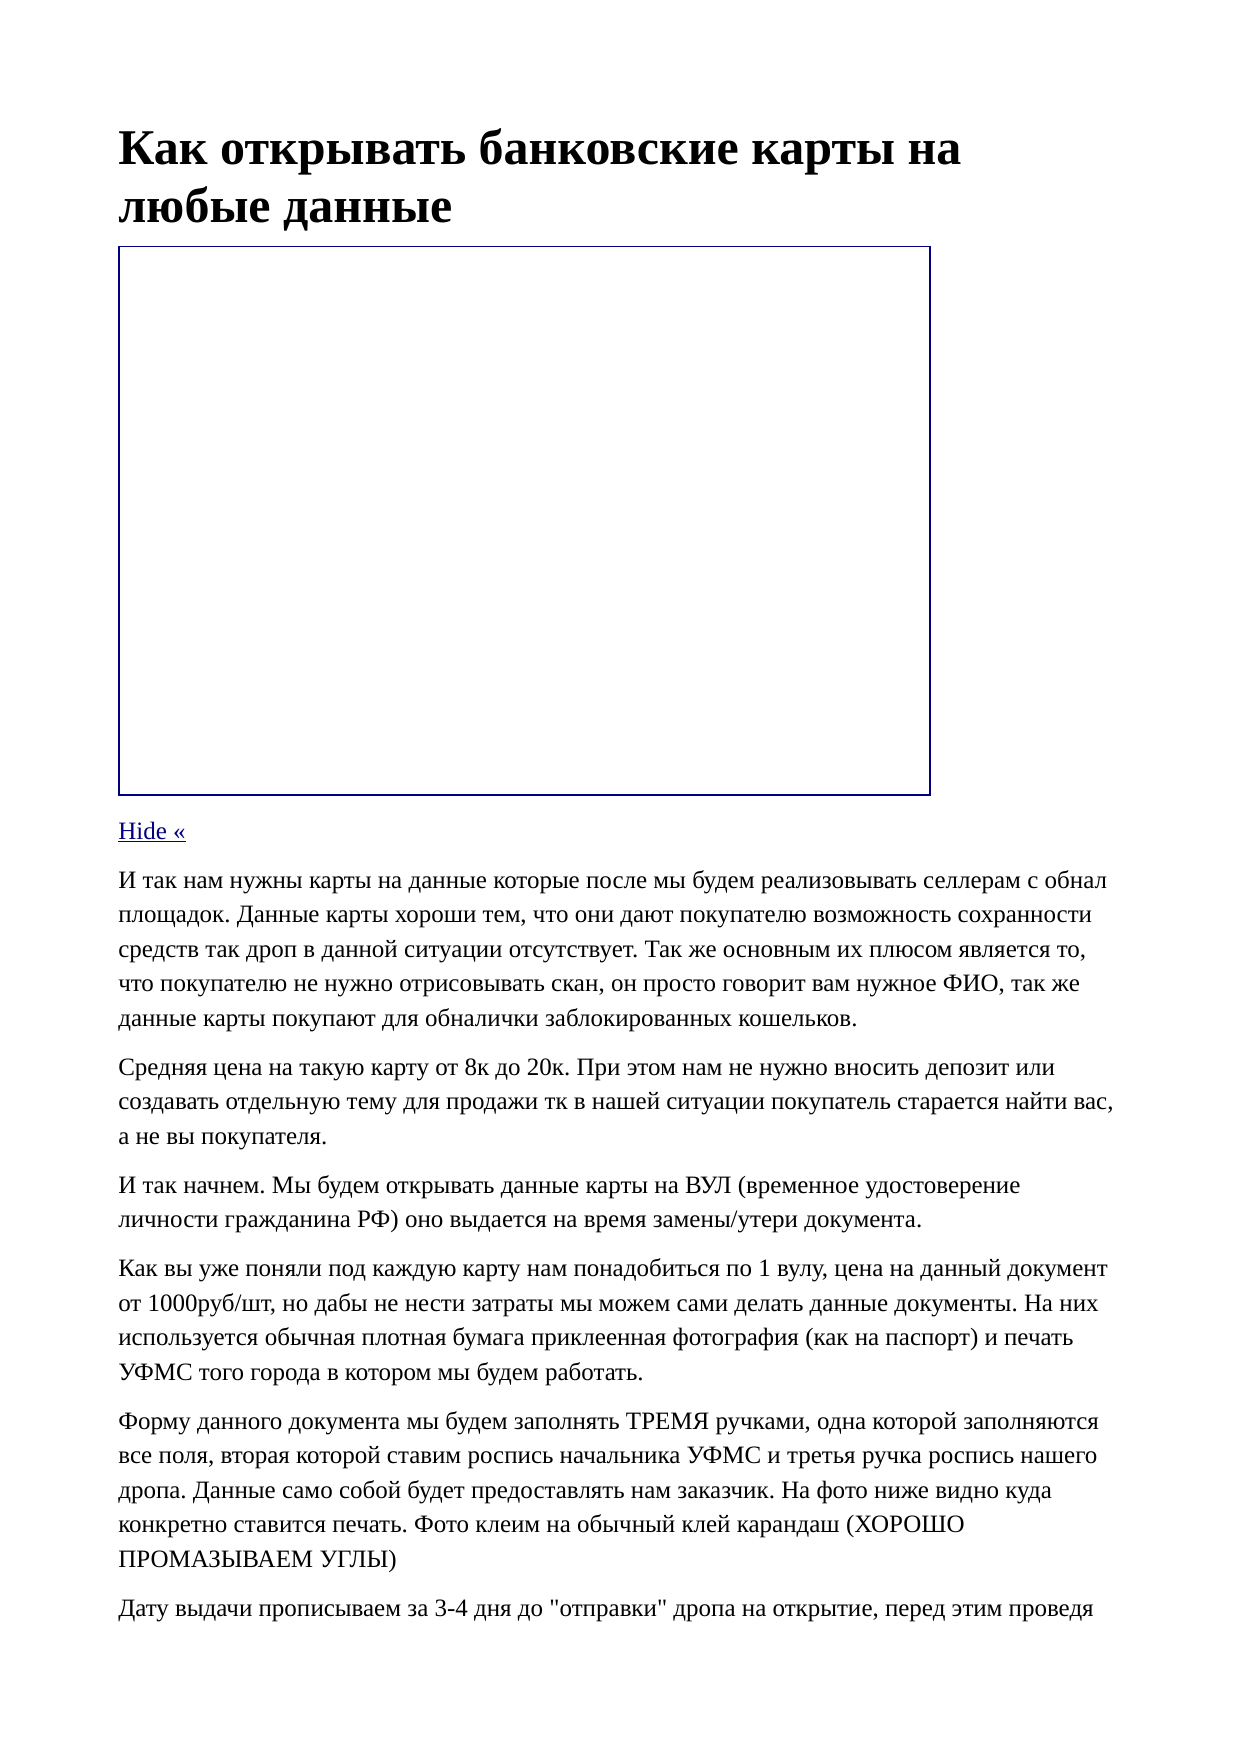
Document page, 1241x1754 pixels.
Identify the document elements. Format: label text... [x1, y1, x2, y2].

subtitle Как открывать банковские карты на любые данные [118, 118, 1122, 233]
text Форму данного документа мы будем заполнять ТРЕМЯ ручками, одна которой заполняются все поля, вторая которой ставим роспись начальника УФМС и третья ручка роспись нашего дропа. Данные само собой будет предоставлять нам заказчик. На фото ниже видно куда конкретно ставится печать. Фото клеим на обычный клей карандаш (ХОРОШО ПРОМАЗЫВАЕМ УГЛЫ) [118, 1406, 1122, 1573]
text И так начнем. Мы будем открывать данные карты на ВУЛ (временное удостоверение личности гражданина РФ) оно выдается на время замены/утери документа. [118, 1170, 1122, 1233]
text И так нам нужны карты на данные которые после мы будем реализовывать селлерам с обнал площадок. Данные карты хороши тем, что они дают покупателю возможность сохранности средств так дроп в данной ситуации отсутствует. Так же основным их плюсом является то, что покупателю не нужно отрисовывать скан, он просто говорит вам нужное ФИО, так же данные карты покупают для обналички заблокированных кошельков. [118, 865, 1122, 1032]
text Как вы уже поняли под каждую карту нам понадобиться по 1 вулу, цена на данный документ от 1000руб/шт, но дабы не нести затраты мы можем сами делать данные документы. На них используется обычная плотная бумага приклеенная фотография (как на паспорт) и печать УФМС того города в котором мы будем работать. [118, 1253, 1122, 1386]
text Дату выдачи прописываем за 3-4 дня до "отправки" дропа на открытие, перед этим проведя [118, 1593, 1122, 1622]
text Hide « [118, 816, 1122, 845]
text Средняя цена на такую карту от 8к до 20к. При этом нам не нужно вносить депозит или создавать отдельную тему для продажи тк в нашей ситуации покупатель старается найти вас, а не вы покупателя. [118, 1052, 1122, 1150]
